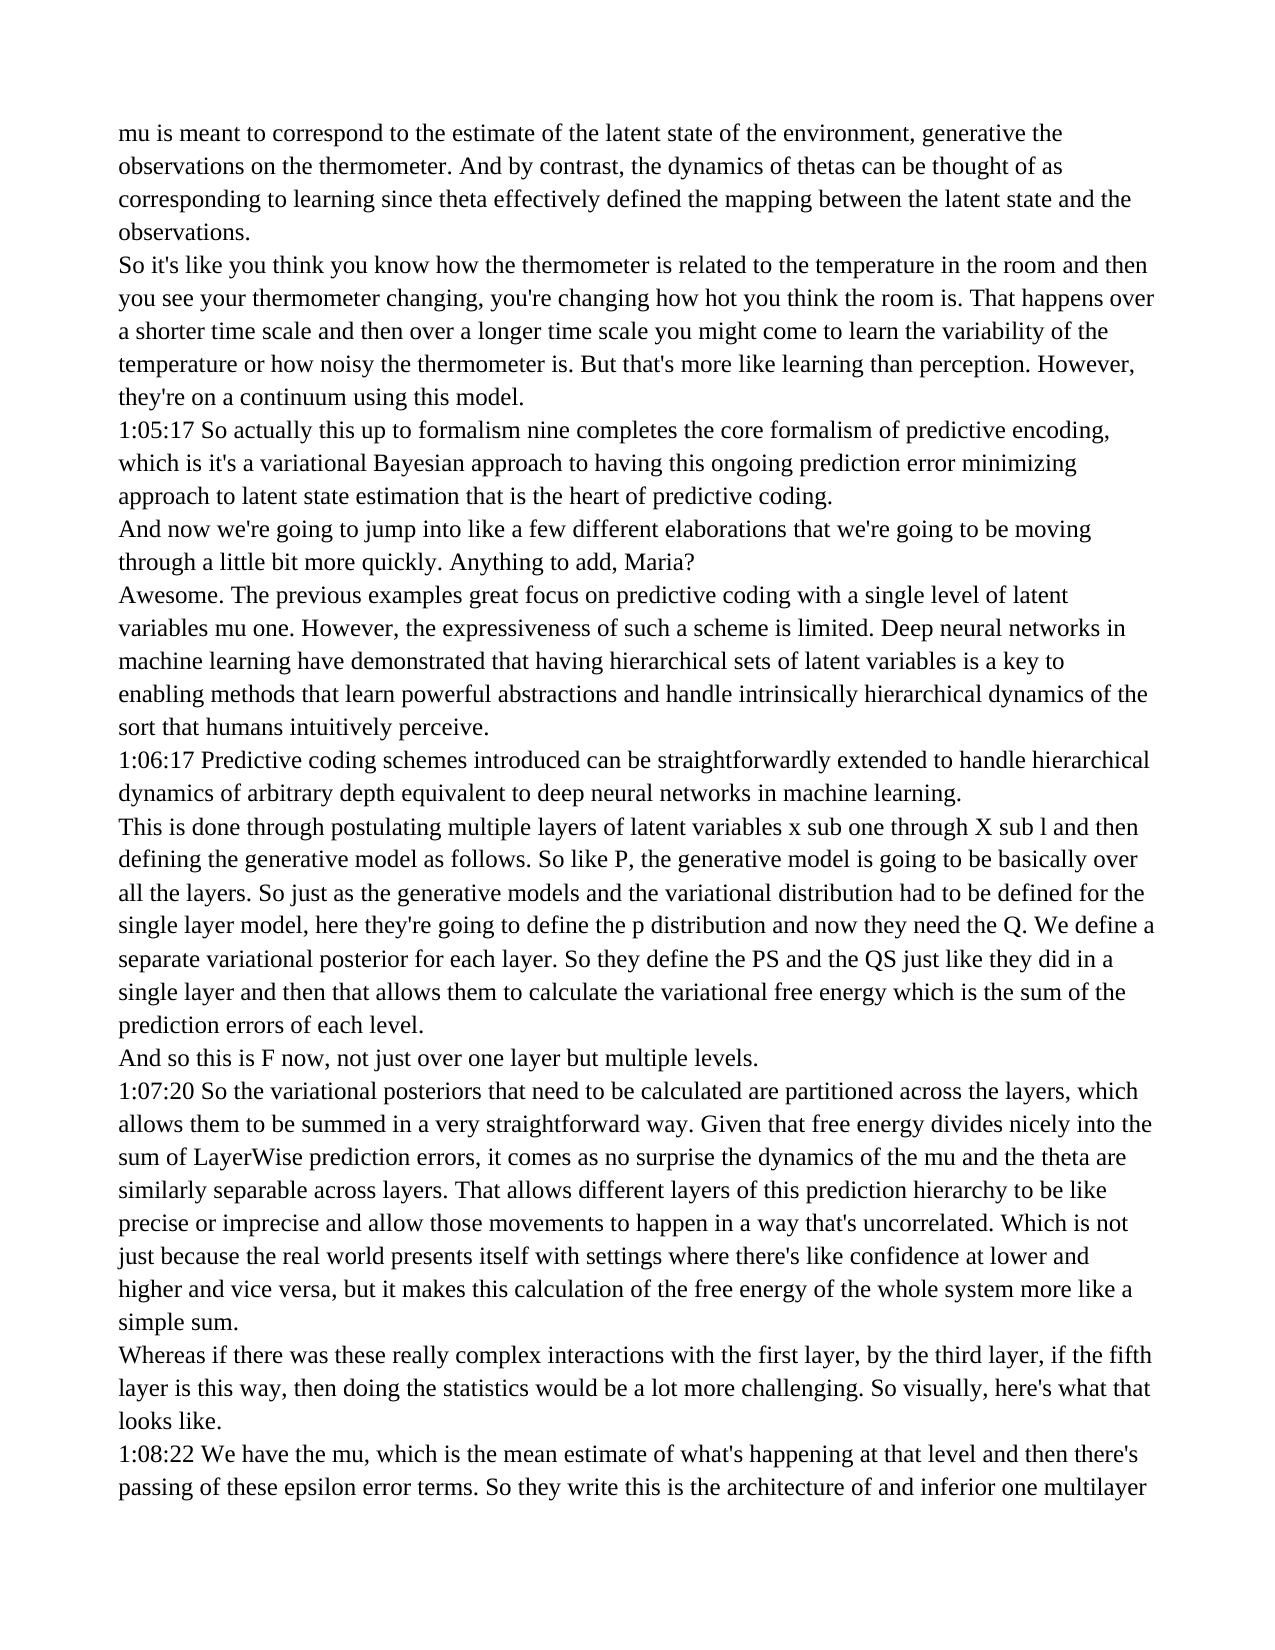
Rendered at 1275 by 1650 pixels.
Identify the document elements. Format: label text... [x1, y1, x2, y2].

text Awesome. The previous examples great focus on predictive coding with a single level of latent variables mu one. However, the expressiveness of such a scheme is limited. Deep neural networks in machine learning have demonstrated that having hierarchical sets of latent variables is a key to enabling methods that learn powerful abstractions and handle intrinsically hierarchical dynamics of the sort that humans intuitively perceive. [118, 580, 1157, 741]
text Whereas if there was these really complex interactions with the first layer, by the third layer, if the fifth layer is this way, then doing the statistics would be a lot more challenging. So visually, here's what that looks like. [118, 1340, 1157, 1435]
text 1:08:22 We have the mu, which is the mean estimate of what's happening at that level and then there's passing of these epsilon error terms. So they write this is the architecture of and inferior one multilayer [118, 1439, 1157, 1501]
text 1:05:17 So actually this up to formalism nine completes the core formalism of predictive encoding, which is it's a variational Bayesian approach to having this ongoing prediction error minimizing approach to latent state estimation that is the heart of predictive coding. [118, 415, 1157, 510]
text And now we're going to jump into like a few different elaborations that we're going to be moving through a little bit more quickly. Anything to add, Maria? [118, 514, 1157, 576]
text This is done through postulating multiple layers of latent variables x sub one through X sub l and then defining the generative model as follows. So like P, the generative model is going to be basically over all the layers. So just as the generative models and the variational distribution had to be defined for the single layer model, here they're going to define the p distribution and now they need the Q. We define a separate variational posterior for each layer. So they define the PS and the QS just like they did in a single layer and then that allows them to calculate the variational free energy which is the sum of the prediction errors of each level. [118, 812, 1157, 1038]
text So it's like you think you know how the thermometer is related to the temperature in the room and then you see your thermometer changing, you're changing how hot you think the room is. That happens over a shorter time scale and then over a longer time scale you might come to learn the variability of the temperature or how noisy the thermometer is. But that's more like learning than perception. However, they're on a continuum using this model. [118, 250, 1157, 411]
text And so this is F now, not just over one layer but multiple levels. [118, 1043, 1157, 1071]
text 1:07:20 So the variational posteriors that need to be calculated are partitioned across the layers, which allows them to be summed in a very straightforward way. Given that free energy divides nicely into the sum of LayerWise prediction errors, it comes as no surprise the dynamics of the mu and the theta are similarly separable across layers. That allows different layers of this prediction hierarchy to be like precise or imprecise and allow those movements to happen in a way that's uncorrelated. Which is not just because the real world presents itself with settings where there's like confidence at lower and higher and vice versa, but it makes this calculation of the free energy of the whole system more like a simple sum. [118, 1076, 1157, 1336]
text 1:06:17 Predictive coding schemes introduced can be straightforwardly extended to handle hierarchical dynamics of arbitrary depth equivalent to deep neural networks in machine learning. [118, 746, 1157, 807]
text mu is meant to correspond to the estimate of the latent state of the environment, generative the observations on the thermometer. And by contrast, the dynamics of thetas can be thought of as corresponding to learning since theta effectively defined the mapping between the latent state and the observations. [118, 118, 1157, 246]
